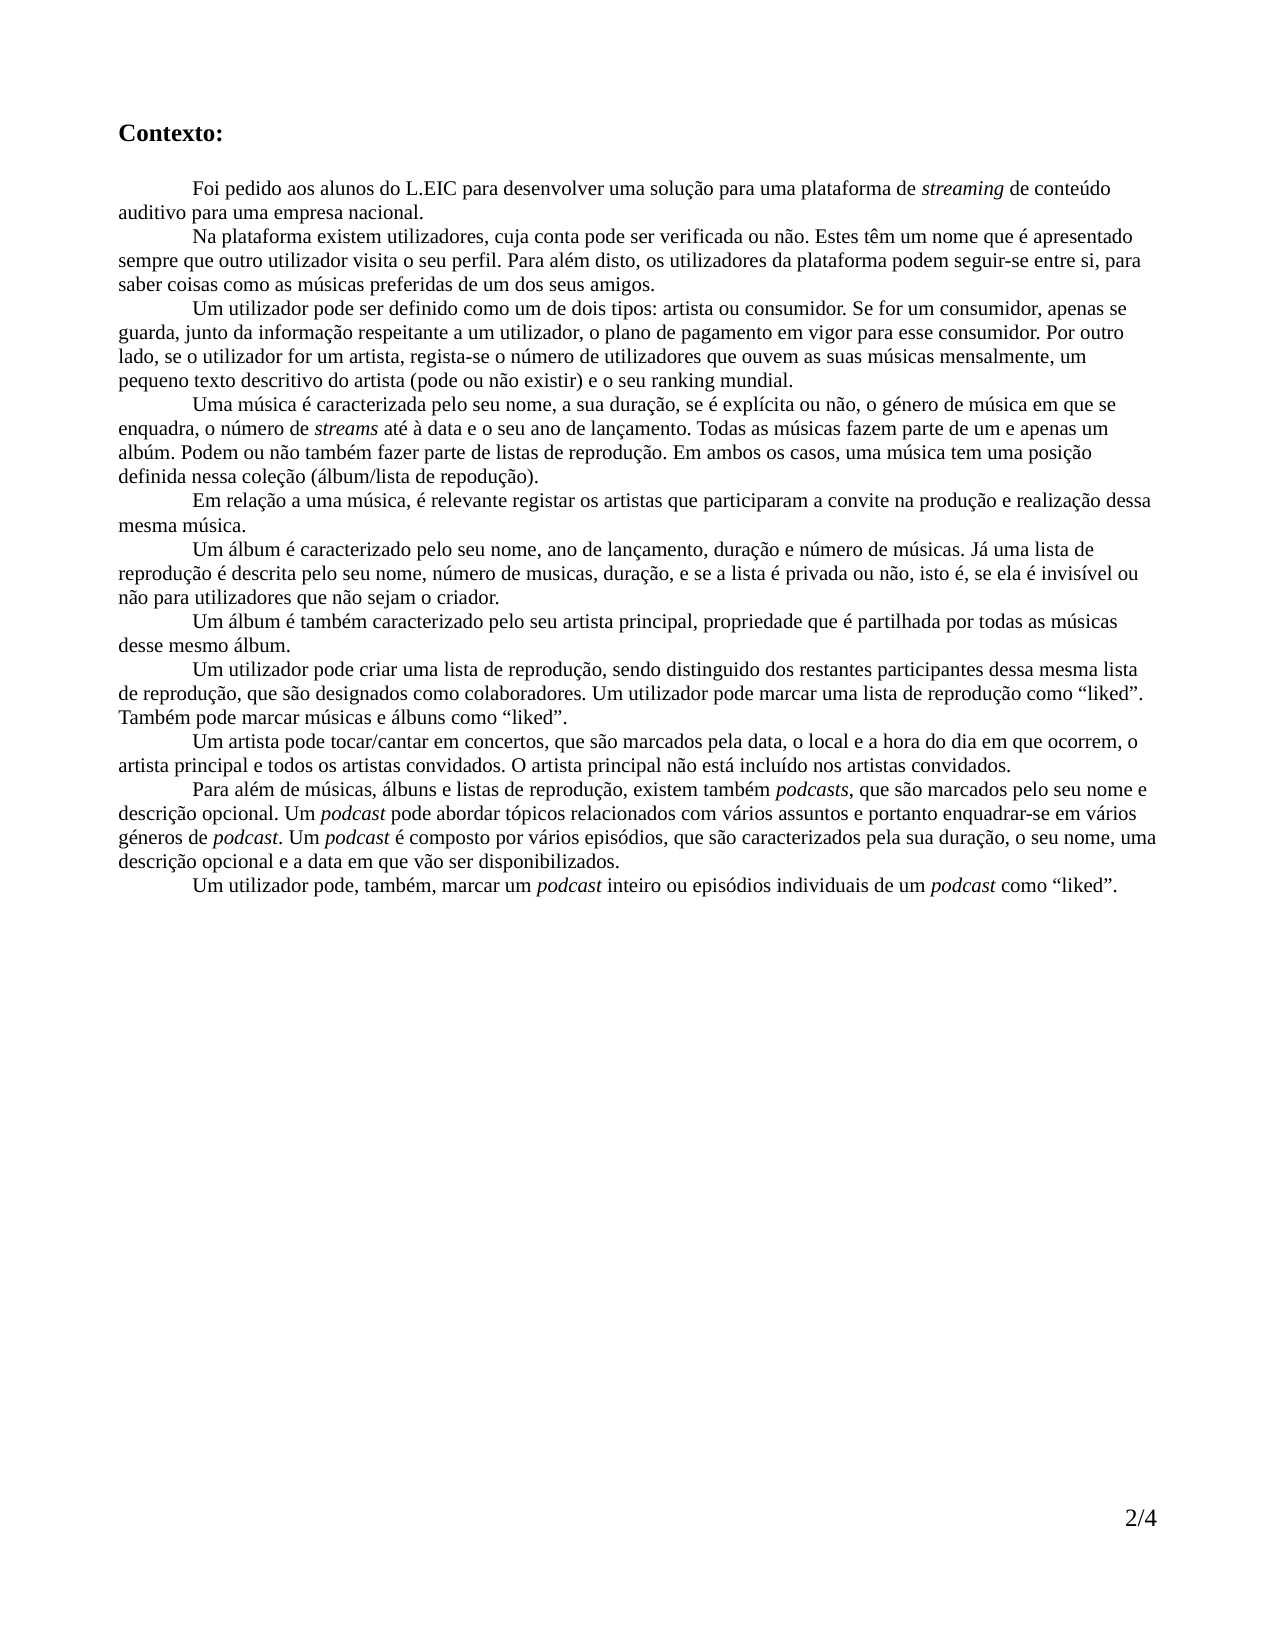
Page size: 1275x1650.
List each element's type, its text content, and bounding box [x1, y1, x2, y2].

text Um utilizador pode, também, marcar um podcast inteiro ou episódios individuais de um podcast como “liked”. [118, 873, 1157, 897]
text Uma música é caracterizada pelo seu nome, a sua duração, se é explícita ou não, o género de música em que se enquadra, o número de streams até à data e o seu ano de lançamento. Todas as músicas fazem parte de um e apenas um albúm. Podem ou não também fazer parte de listas de reprodução. Em ambos os casos, uma música tem uma posição definida nessa coleção (álbum/lista de repodução). [118, 392, 1157, 488]
text Um álbum é caracterizado pelo seu nome, ano de lançamento, duração e número de músicas. Já uma lista de reprodução é descrita pelo seu nome, número de musicas, duração, e se a lista é privada ou não, isto é, se ela é invisível ou não para utilizadores que não sejam o criador. [118, 537, 1157, 609]
text Contexto: [118, 118, 1157, 147]
text Um utilizador pode criar uma lista de reprodução, sendo distinguido dos restantes participantes dessa mesma lista de reprodução, que são designados como colaboradores. Um utilizador pode marcar uma lista de reprodução como “liked”. Também pode marcar músicas e álbuns como “liked”. [118, 657, 1157, 729]
text Foi pedido aos alunos do L.EIC para desenvolver uma solução para uma plataforma de streaming de conteúdo auditivo para uma empresa nacional. [118, 176, 1157, 224]
text Para além de músicas, álbuns e listas de reprodução, existem também podcasts, que são marcados pelo seu nome e descrição opcional. Um podcast pode abordar tópicos relacionados com vários assuntos e portanto enquadrar-se em vários géneros de podcast. Um podcast é composto por vários episódios, que são caracterizados pela sua duração, o seu nome, uma descrição opcional e a data em que vão ser disponibilizados. [118, 777, 1157, 873]
text Na plataforma existem utilizadores, cuja conta pode ser verificada ou não. Estes têm um nome que é apresentado sempre que outro utilizador visita o seu perfil. Para além disto, os utilizadores da plataforma podem seguir-se entre si, para saber coisas como as músicas preferidas de um dos seus amigos. [118, 224, 1157, 296]
text Um artista pode tocar/cantar em concertos, que são marcados pela data, o local e a hora do dia em que ocorrem, o artista principal e todos os artistas convidados. O artista principal não está incluído nos artistas convidados. [118, 729, 1157, 777]
text Um utilizador pode ser definido como um de dois tipos: artista ou consumidor. Se for um consumidor, apenas se guarda, junto da informação respeitante a um utilizador, o plano de pagamento em vigor para esse consumidor. Por outro lado, se o utilizador for um artista, regista-se o número de utilizadores que ouvem as suas músicas mensalmente, um pequeno texto descritivo do artista (pode ou não existir) e o seu ranking mundial. [118, 296, 1157, 392]
text Em relação a uma música, é relevante registar os artistas que participaram a convite na produção e realização dessa mesma música. [118, 488, 1157, 537]
text Um álbum é também caracterizado pelo seu artista principal, propriedade que é partilhada por todas as músicas desse mesmo álbum. [118, 609, 1157, 657]
